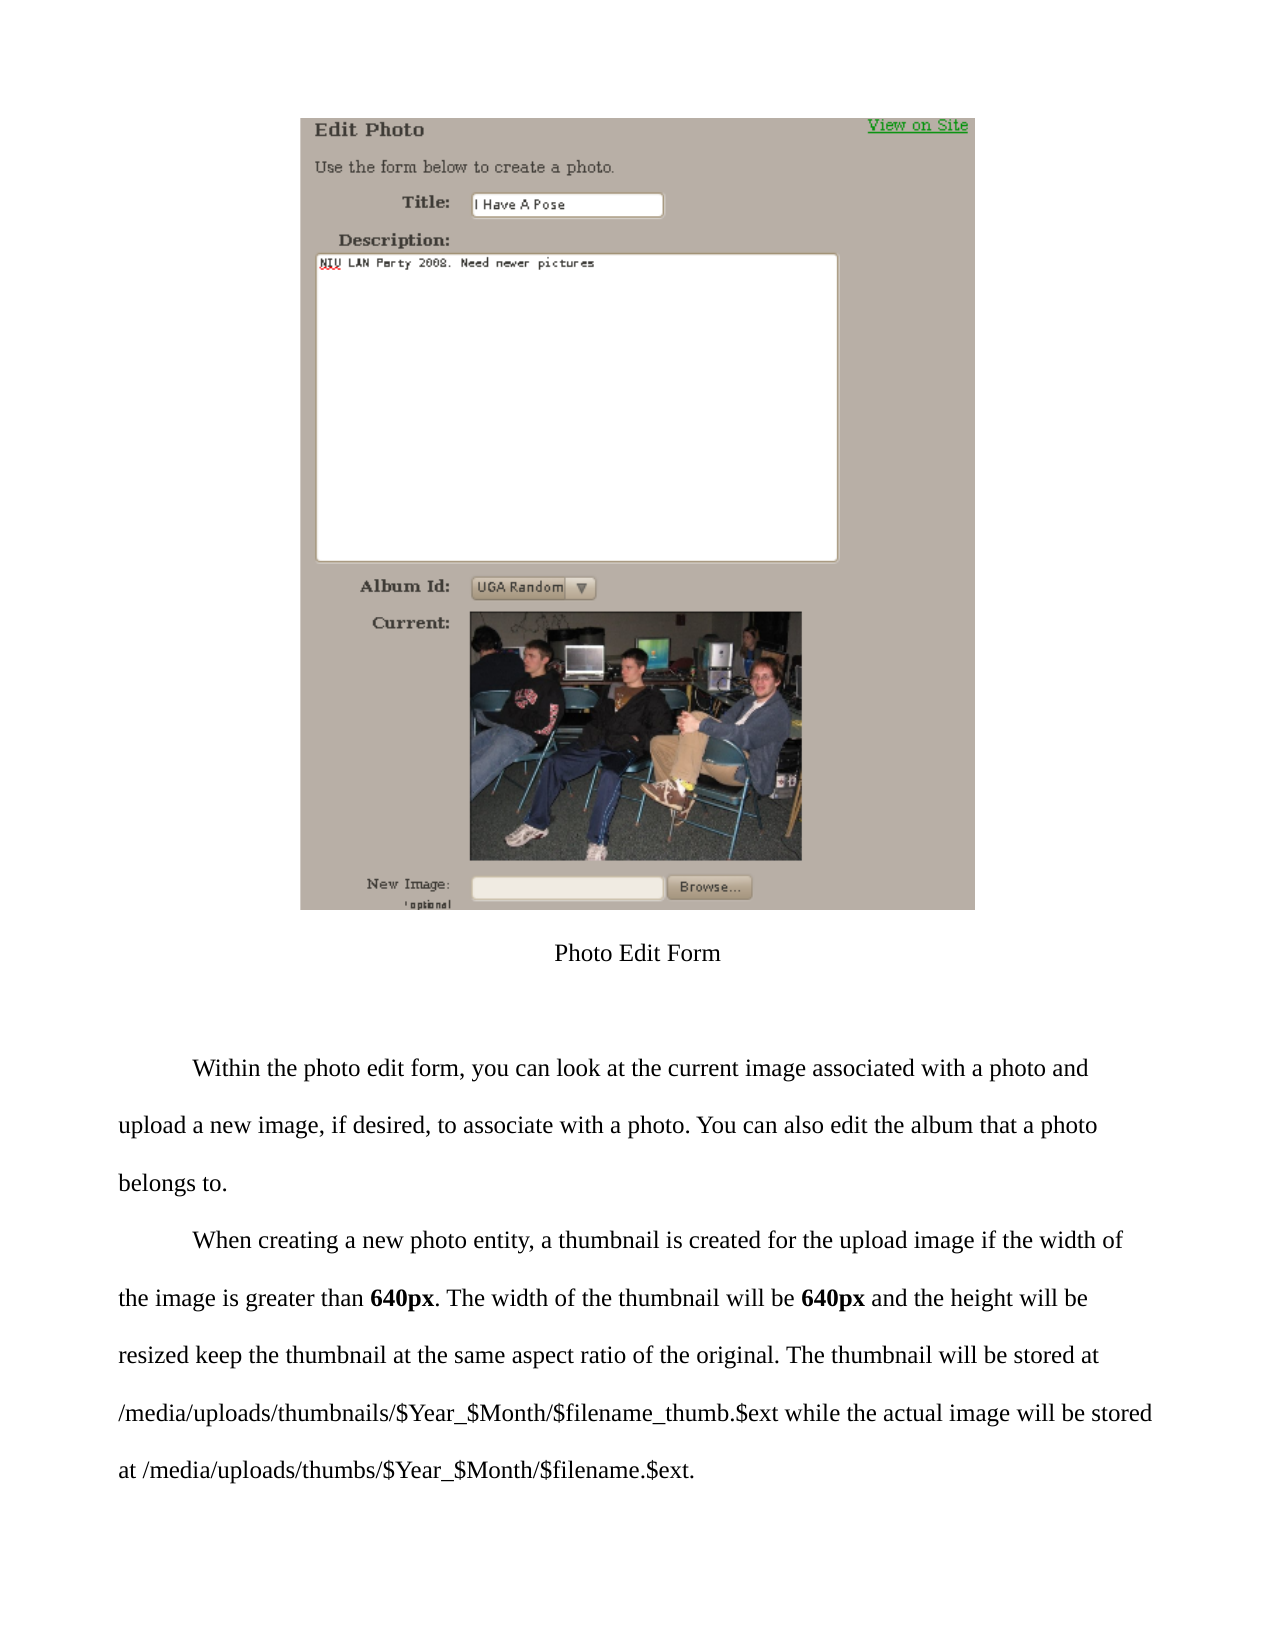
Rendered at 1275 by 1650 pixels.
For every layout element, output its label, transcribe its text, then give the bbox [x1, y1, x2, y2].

text When creating a new photo entity, a thumbnail is created for the upload image if the width of the image is greater than 640px. The width of the thumbnail will be 640px and the height will be resized keep the thumbnail at the same aspect ratio of the original. The thumbnail will be stored at /media/uploads/thumbnails/$Year_$Month/$filename_thumb.$ext while the actual image will be stored at /media/uploads/thumbs/$Year_$Month/$filename.$ext. [118, 1225, 1157, 1484]
text Within the photo edit form, you can look at the current image associated with a photo and upload a new image, if desired, to associate with a photo. You can also edit the album that a photo belongs to. [118, 1053, 1157, 1197]
text Photo Edit Form [118, 118, 1157, 967]
picture [300, 118, 975, 910]
